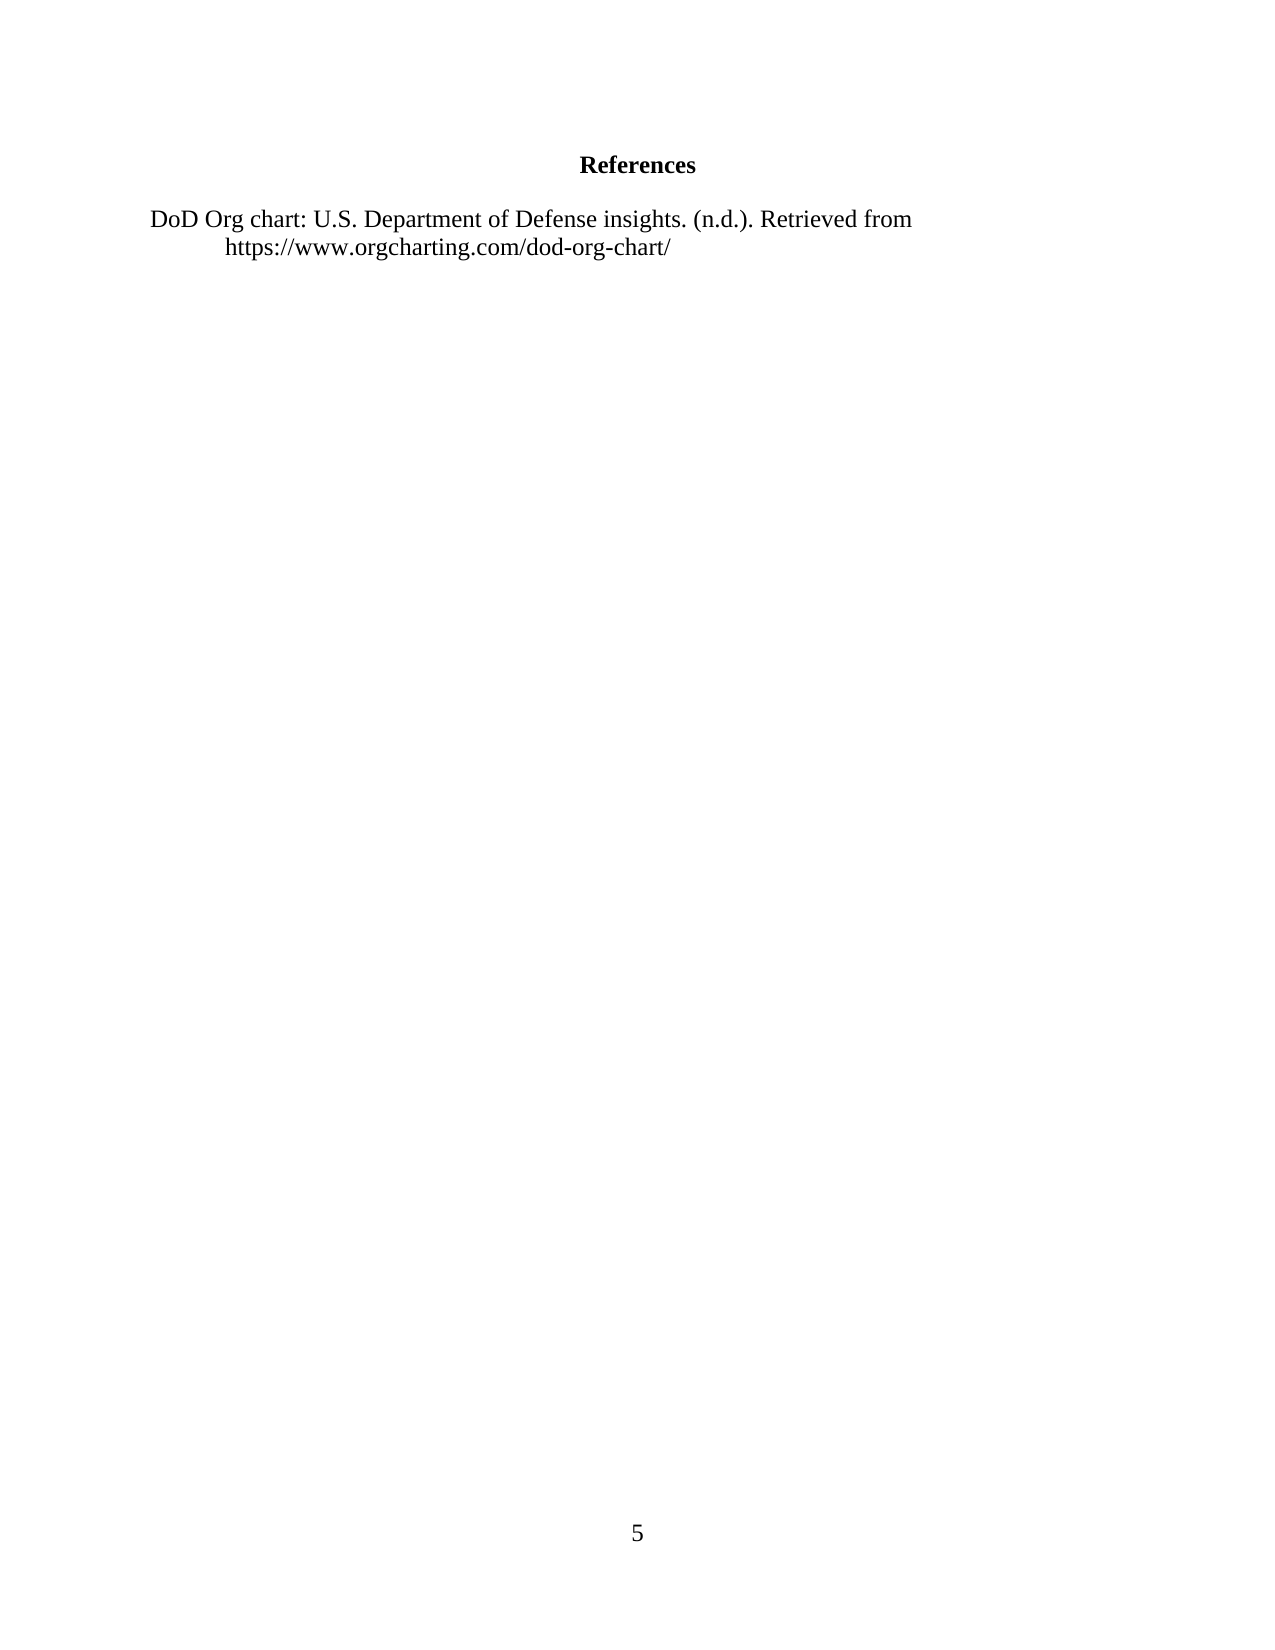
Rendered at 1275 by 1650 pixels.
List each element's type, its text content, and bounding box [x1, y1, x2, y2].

text References [150, 150, 1125, 179]
text DoD Org chart: U.S. Department of Defense insights. (n.d.). Retrieved from https://www.orgcharting.com/dod-org-chart/ [75, 204, 1125, 261]
